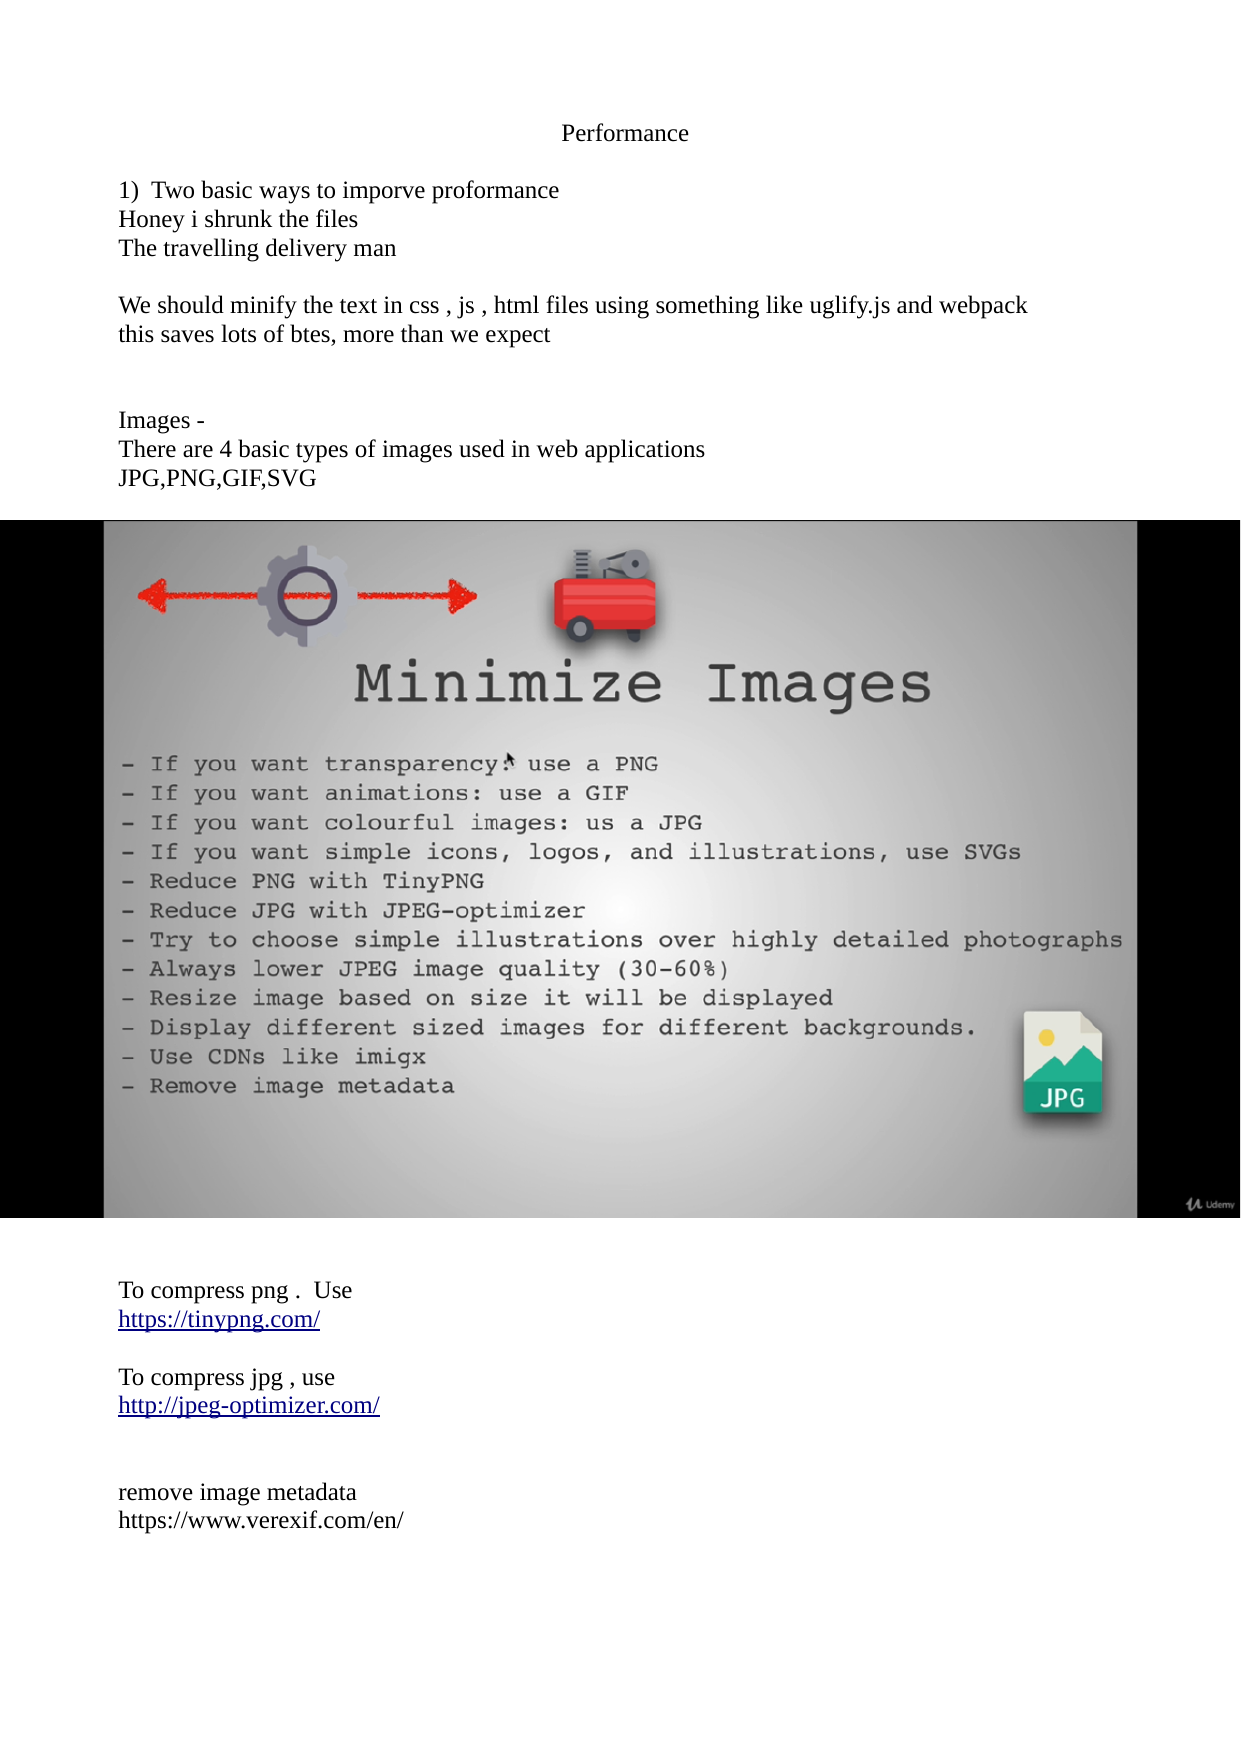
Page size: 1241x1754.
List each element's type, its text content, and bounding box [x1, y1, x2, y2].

text To compress png . Use [118, 1275, 1122, 1304]
text 1) Two basic ways to imporve proformance [118, 176, 1122, 204]
text this saves lots of btes, more than we expect [118, 319, 1122, 348]
picture [0, 520, 1241, 1218]
text http://jpeg-optimizer.com/ [118, 1390, 1122, 1419]
text Performance [118, 118, 1122, 147]
text remove image metadata [118, 1477, 1122, 1505]
text To compress jpg , use [118, 1362, 1122, 1390]
text We should minify the text in css , js , html files using something like uglify.js and webpack [118, 291, 1122, 319]
text The travelling delivery man [118, 233, 1122, 262]
text JPG,PNG,GIF,SVG [118, 463, 1122, 492]
text Honey i shrunk the files [118, 204, 1122, 233]
text There are 4 basic types of images used in web applications [118, 434, 1122, 463]
text Images - [118, 406, 1122, 434]
text https://tinypng.com/ [118, 1304, 1122, 1333]
text https://www.verexif.com/en/ [118, 1505, 1122, 1534]
